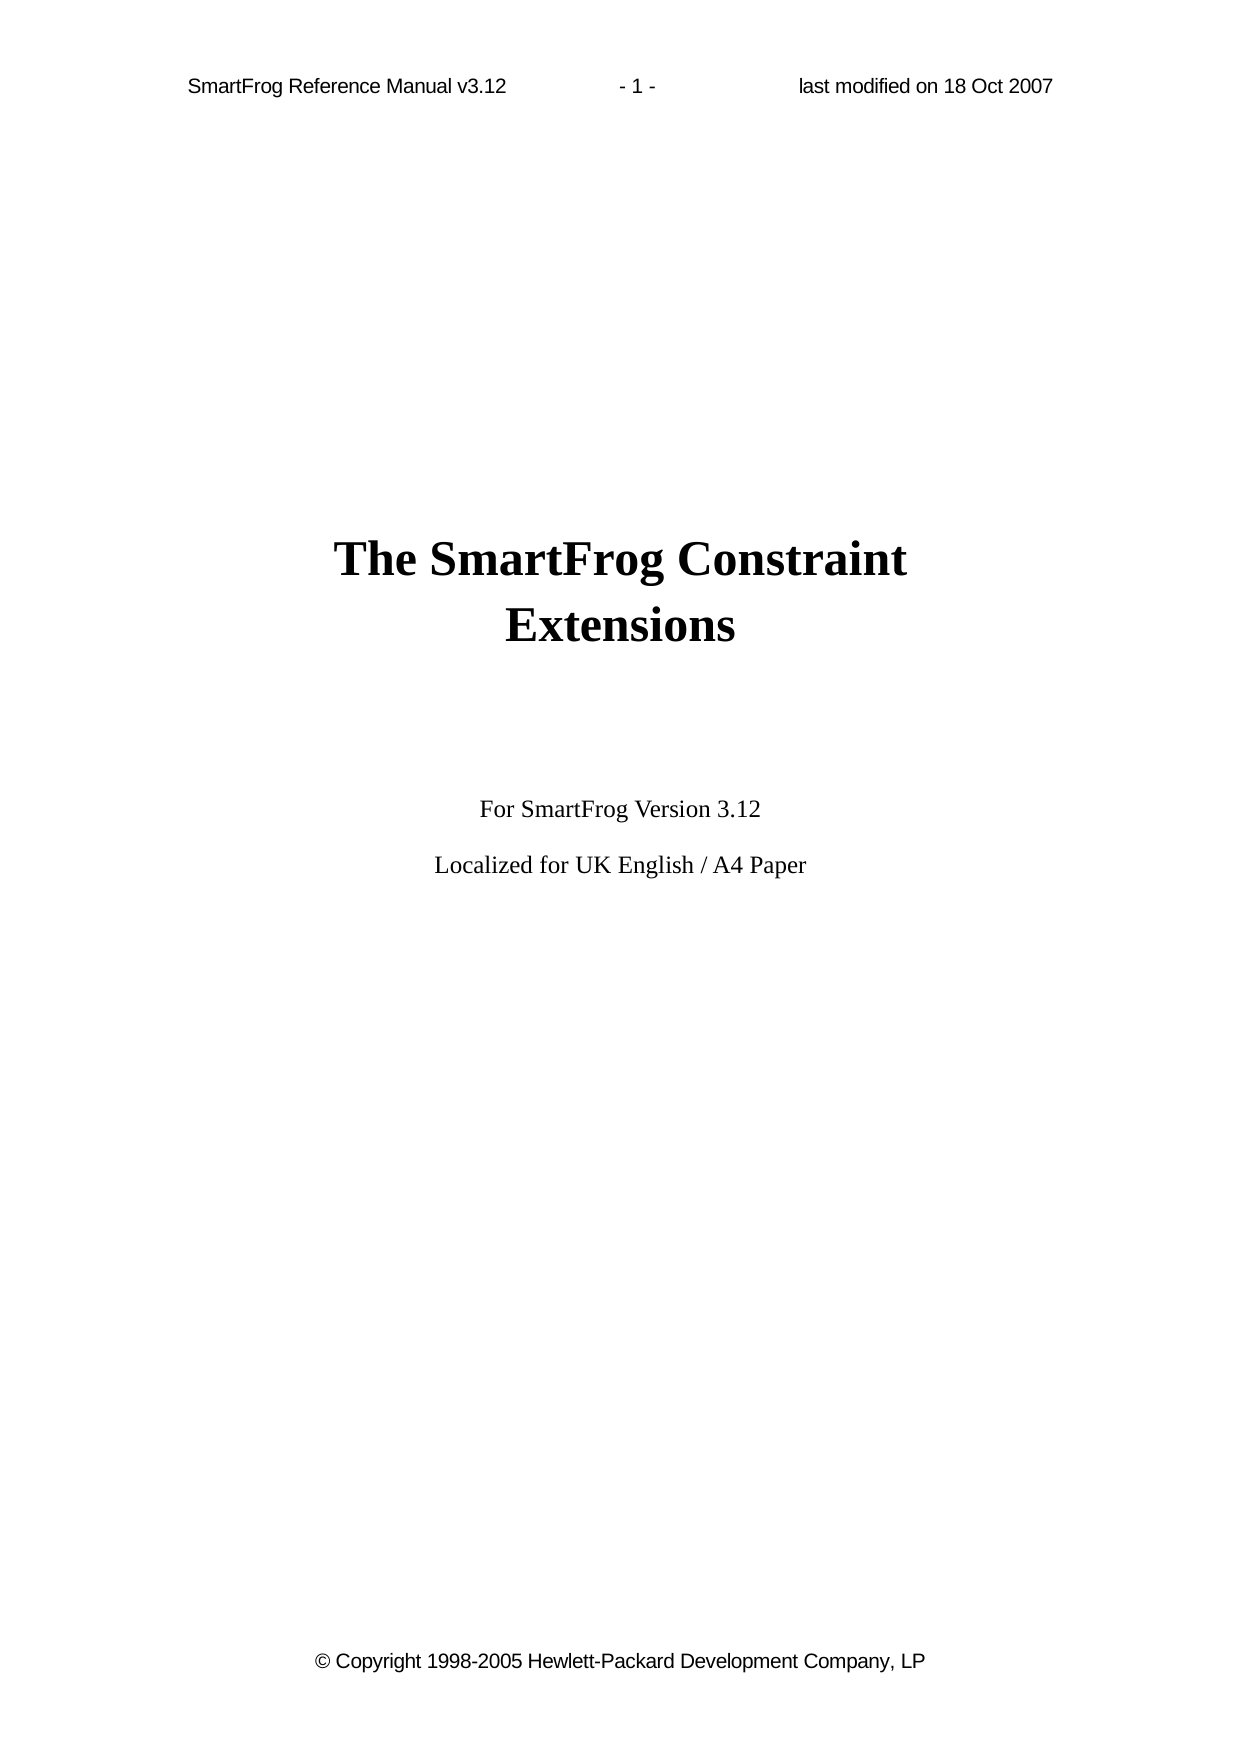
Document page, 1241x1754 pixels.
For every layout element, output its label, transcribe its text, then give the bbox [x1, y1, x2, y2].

title For SmartFrog Version 3.12 [262, 767, 978, 823]
subtitle Extensions [262, 596, 978, 652]
title Localized for UK English / A4 Paper [262, 823, 978, 879]
title The SmartFrog Constraint [262, 530, 978, 586]
